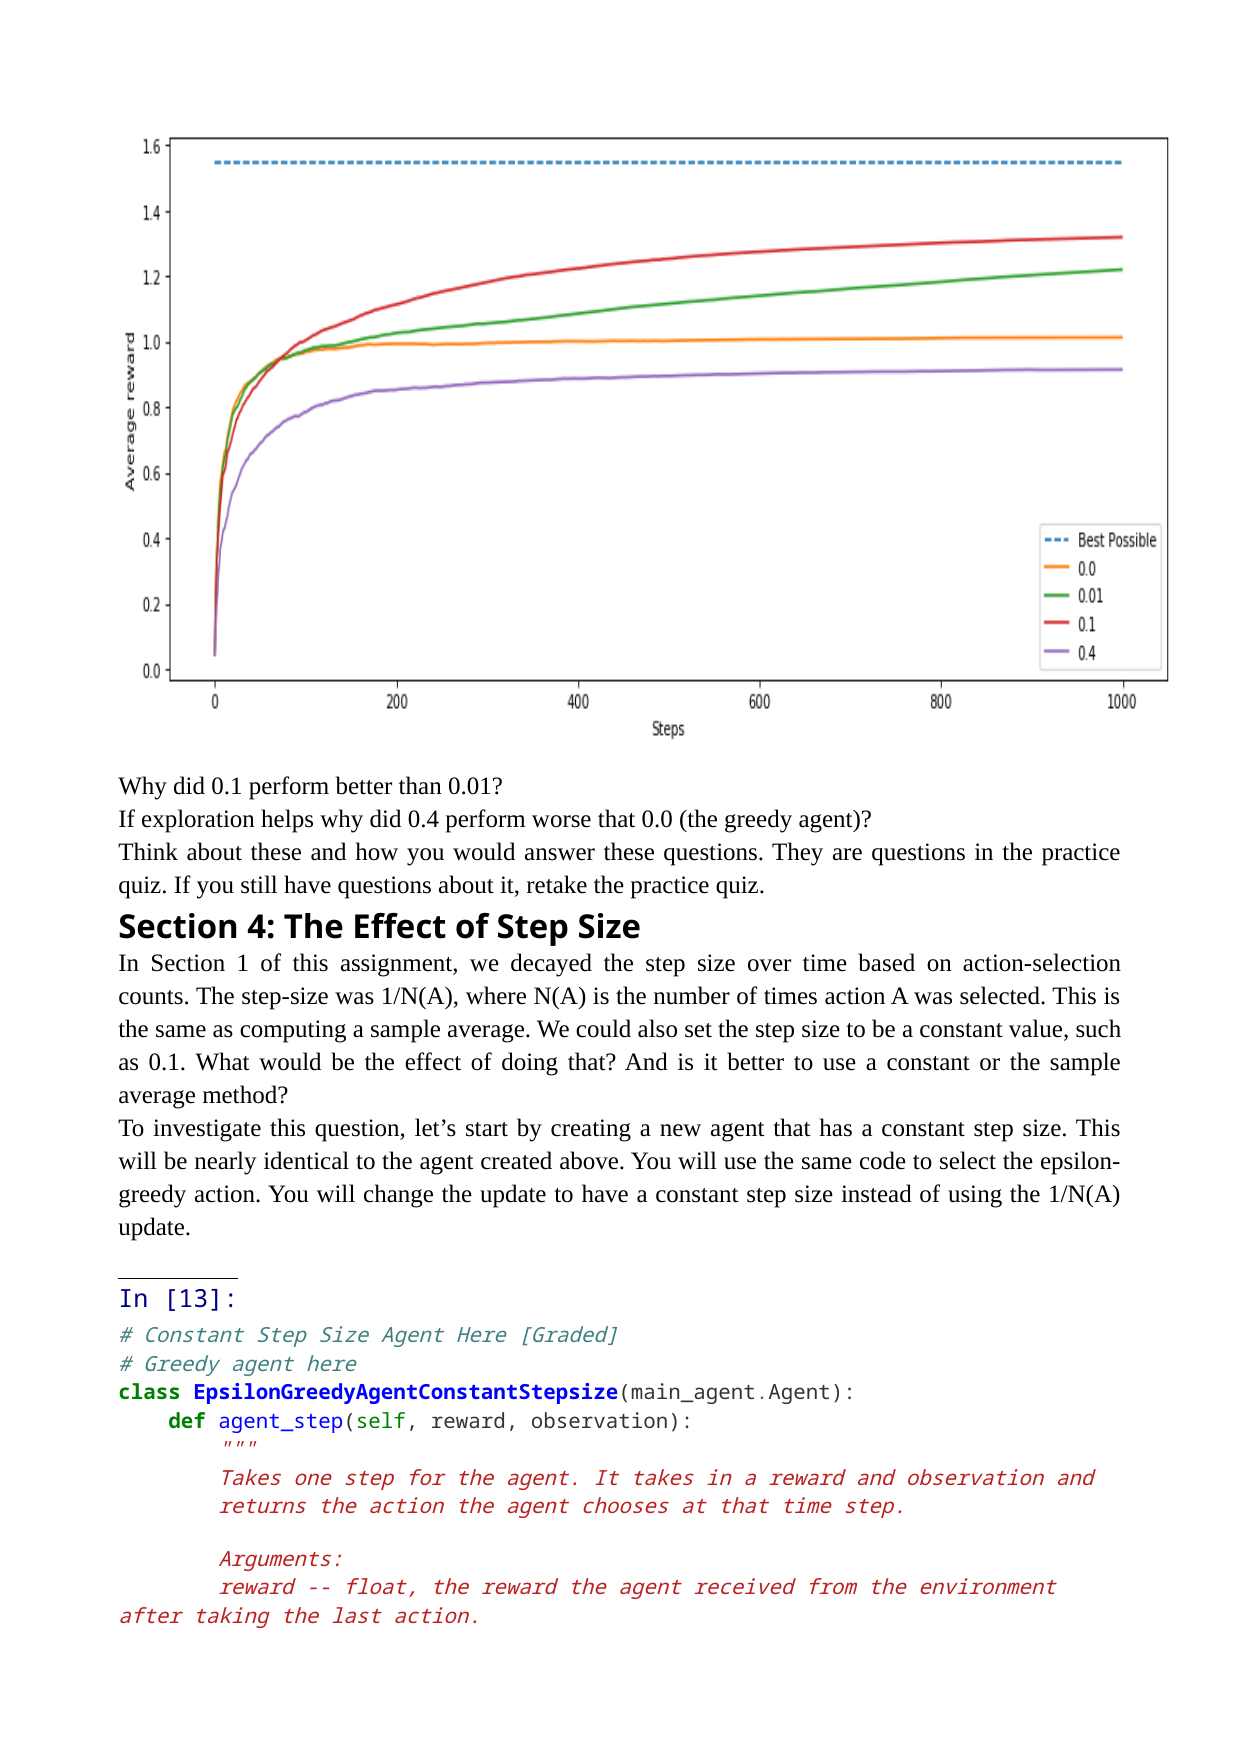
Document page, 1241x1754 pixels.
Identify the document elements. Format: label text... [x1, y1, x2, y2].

subtitle Section 4: The Effect of Step Size [118, 903, 1122, 948]
text Arguments: [118, 1544, 1122, 1572]
text """ [118, 1434, 1122, 1463]
text If exploration helps why did 0.4 perform worse that 0.0 (the greedy agent)? [118, 804, 1122, 833]
text Takes one step for the agent. It takes in a reward and observation and [118, 1463, 1122, 1491]
text Think about these and how you would answer these questions. They are questions in the practice quiz. If you still have questions about it, retake the practice quiz. [118, 837, 1122, 899]
text def agent_step(self, reward, observation): [118, 1406, 1122, 1434]
text # Greedy agent here [118, 1349, 1122, 1377]
text returns the action the agent chooses at that time step. [118, 1491, 1122, 1520]
picture [118, 118, 1179, 752]
text class EpsilonGreedyAgentConstantStepsize(main_agent.Agent): [118, 1377, 1122, 1406]
text Why did 0.1 perform better than 0.01? [118, 771, 1122, 800]
text In Section 1 of this assignment, we decayed the step size over time based on action-selection counts. The step-size was 1/N(A), where N(A) is the number of times action A was selected. This is the same as computing a sample average. We could also set the step size to be a constant value, such as 0.1. What would be the effect of doing that? And is it better to use a constant or the sample average method? [118, 948, 1122, 1108]
text # Constant Step Size Agent Here [Graded] [118, 1321, 1122, 1349]
text To investigate this question, let’s start by creating a new agent that has a constant step size. This will be nearly identical to the agent created above. You will use the same code to select the epsilon-greedy action. You will change the update to have a constant step size instead of using the 1/N(A) update. [118, 1113, 1122, 1241]
text In [13]: [118, 1278, 1122, 1315]
text reward -- float, the reward the agent received from the environment after taking the last action. [118, 1572, 1122, 1629]
